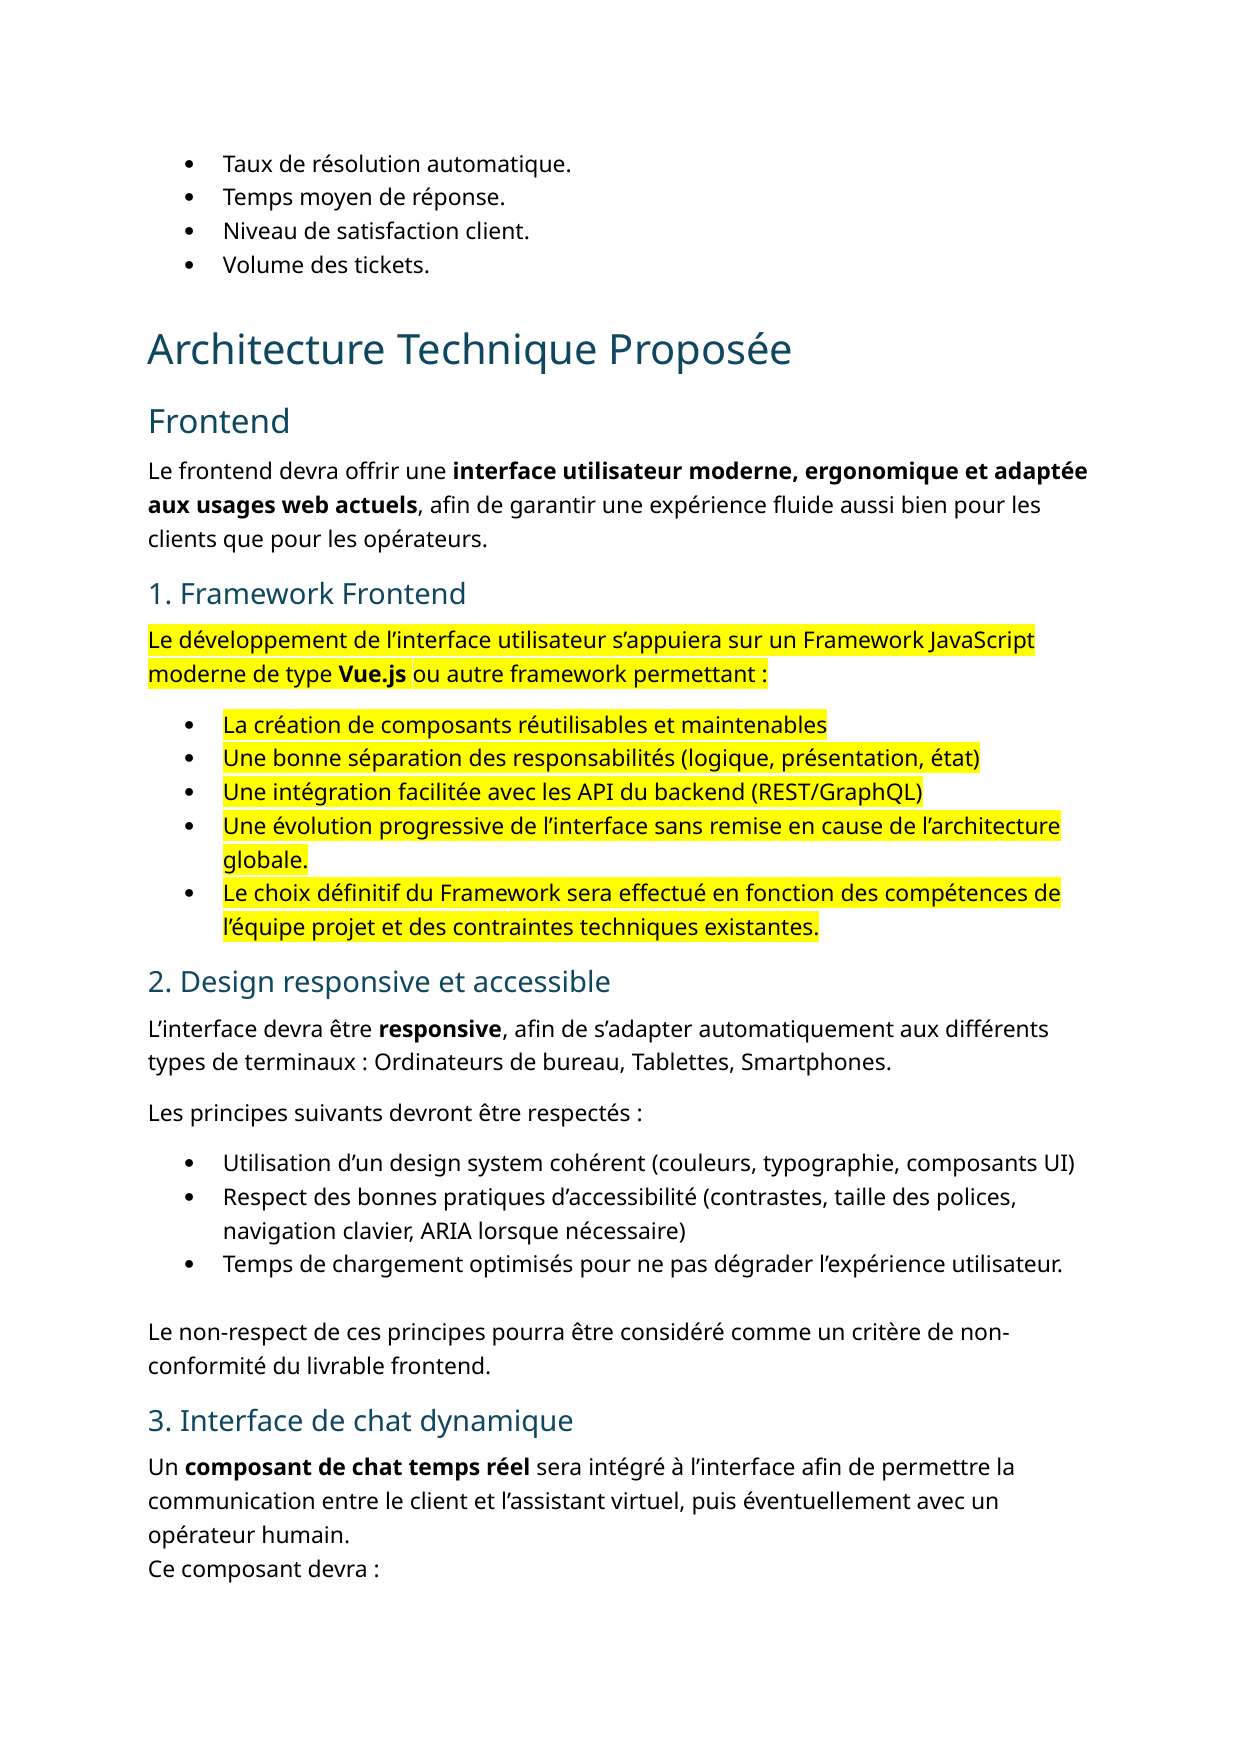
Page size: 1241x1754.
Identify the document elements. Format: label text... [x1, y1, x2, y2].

list Temps de chargement optimisés pour ne pas dégrader l’expérience utilisateur. [185, 1248, 1093, 1280]
subtitle Architecture Technique Proposée [148, 320, 1093, 377]
text Le frontend devra offrir une interface utilisateur moderne, ergonomique et adaptée aux usages web actuels, afin de garantir une expérience fluide aussi bien pour les clients que pour les opérateurs. [148, 455, 1093, 554]
text Le développement de l’interface utilisateur s’appuiera sur un Framework JavaScript moderne de type Vue.js ou autre framework permettant : [148, 624, 1093, 689]
list Une bonne séparation des responsabilités (logique, présentation, état) [185, 742, 1093, 773]
list Temps moyen de réponse. [185, 181, 1093, 213]
list Niveau de satisfaction client. [185, 215, 1093, 246]
list Le choix définitif du Framework sera effectué en fonction des compétences de l’équipe projet et des contraintes techniques existantes. [185, 877, 1093, 942]
list Volume des tickets. [185, 249, 1093, 280]
list Une évolution progressive de l’interface sans remise en cause de l’architecture globale. [185, 810, 1093, 875]
list Le non-respect de ces principes pourra être considéré comme un critère de non-conformité du livrable frontend. [148, 1316, 1093, 1381]
list La création de composants réutilisables et maintenables [185, 708, 1093, 740]
subtitle 2. Design responsive et accessible [148, 961, 1093, 1001]
list Utilisation d’un design system cohérent (couleurs, typographie, composants UI) [185, 1147, 1093, 1178]
list Respect des bonnes pratiques d’accessibilité (contrastes, taille des polices, navigation clavier, ARIA lorsque nécessaire) [185, 1181, 1093, 1246]
list Une intégration facilitée avec les API du backend (REST/GraphQL) [185, 776, 1093, 807]
subtitle 1. Framework Frontend [148, 573, 1093, 613]
text Les principes suivants devront être respectés : [148, 1097, 1093, 1128]
list Taux de résolution automatique. [185, 148, 1093, 179]
subtitle 3. Interface de chat dynamique [148, 1400, 1093, 1440]
subtitle Frontend [148, 398, 1093, 443]
text Un composant de chat temps réel sera intégré à l’interface afin de permettre la communication entre le client et l’assistant virtuel, puis éventuellement avec un opérateur humain. Ce composant devra : [148, 1451, 1093, 1584]
text L’interface devra être responsive, afin de s’adapter automatiquement aux différents types de terminaux : Ordinateurs de bureau, Tablettes, Smartphones. [148, 1013, 1093, 1078]
